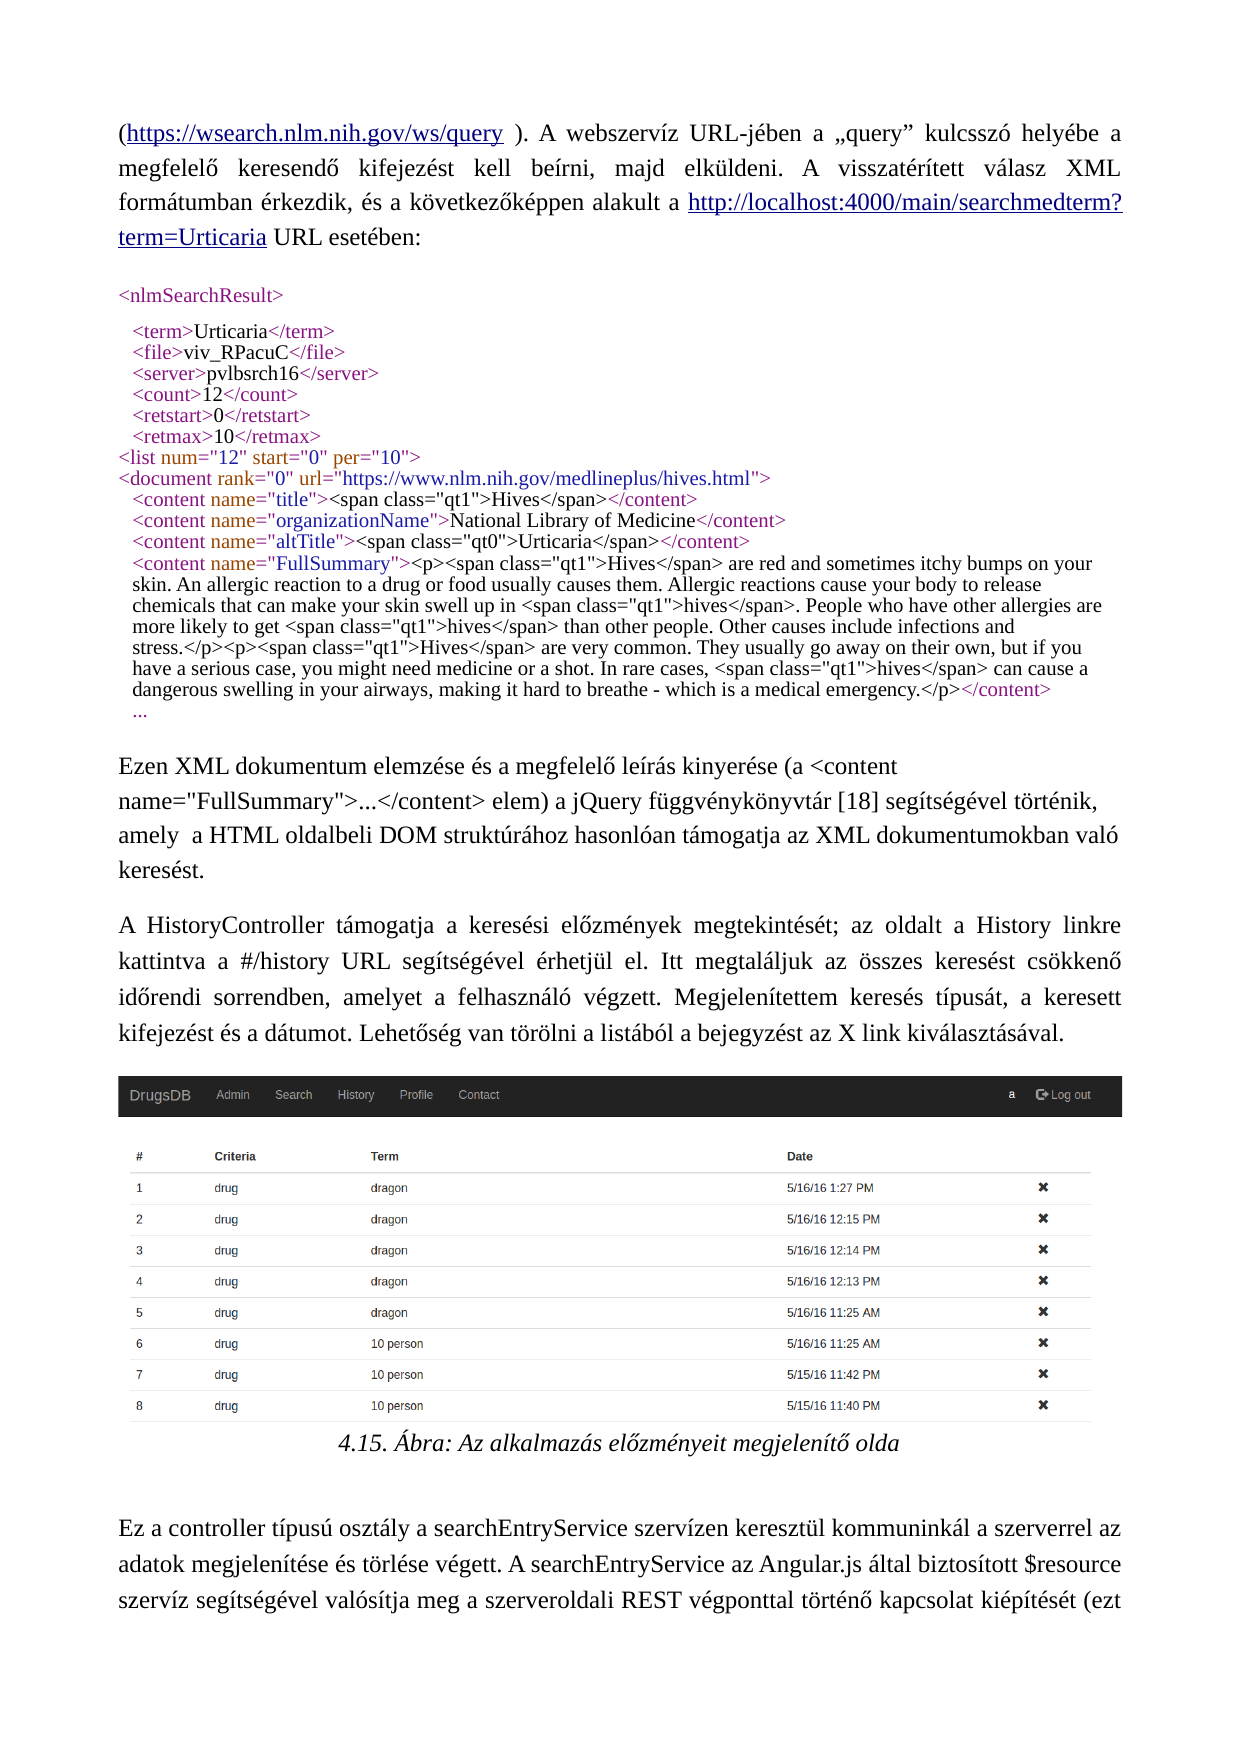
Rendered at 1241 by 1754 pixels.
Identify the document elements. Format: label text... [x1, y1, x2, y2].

text <content name="altTitle"><span class="qt0">Urticaria</span></content> [132, 532, 1122, 553]
text Ez a controller típusú osztály a searchEntryService szervízen keresztül kommuninkál a szerverrel az adatok megjelenítése és törlése végett. A searchEntryService az Angular.js által biztosított $resource szervíz segítségével valósítja meg a szerveroldali REST végponttal történő kapcsolat kiépítését (ezt [118, 1507, 1122, 1616]
text <content name="FullSummary"><p><span class="qt1">Hives</span> are red and sometimes itchy bumps on your skin. An allergic reaction to a drug or food usually causes them. Allergic reactions cause your body to release chemicals that can make your skin swell up in <span class="qt1">hives</span>. People who have other allergies are more likely to get <span class="qt1">hives</span> than other people. Other causes include infections and stress.</p><p><span class="qt1">Hives</span> are very common. They usually go away on their own, but if you have a serious case, you might need medicine or a shot. In rare cases, <span class="qt1">hives</span> can cause a dangerous swelling in your airways, making it hard to breathe - which is a medical emergency.</p></content> [132, 553, 1122, 700]
text A HistoryController támogatja a keresési előzmények megtekintését; az oldalt a History linkre kattintva a #/history URL segítségével érhetjül el. Itt megtaláljuk az összes keresést csökkenő időrendi sorrendben, amelyet a felhasználó végzett. Megjelenítettem keresés típusát, a keresett kifejezést és a dátumot. Lehetőség van törölni a listából a bejegyzést az X link kiválasztásával. [118, 904, 1122, 1048]
title Ezen XML dokumentum elemzése és a megfelelő leírás kinyerése (a <content name="FullSummary">...</content> elem) a jQuery függvénykönyvtár [18] segítségével történik, amely a HTML oldalbeli DOM struktúrához hasonlóan támogatja az XML dokumentumokban való keresést. [118, 751, 1122, 884]
list ... [132, 700, 1122, 721]
text <retmax>10</retmax> [132, 427, 1122, 448]
text 4.15. Ábra: Az alkalmazás előzményeit megjelenítő olda [118, 1428, 1122, 1456]
text <content name="title"><span class="qt1">Hives</span></content> [132, 490, 1122, 511]
text <content name="organizationName">National Library of Medicine</content> [132, 511, 1122, 532]
text <retstart>0</retstart> [132, 406, 1122, 427]
text <document rank="0" url="https://www.nlm.nih.gov/medlineplus/hives.html"> [118, 469, 1122, 490]
text <term>Urticaria</term> [132, 322, 1122, 343]
text <list num="12" start="0" per="10"> [118, 448, 1122, 469]
text <count>12</count> [132, 385, 1122, 406]
text <server>pvlbsrch16</server> [132, 364, 1122, 385]
title (https://wsearch.nlm.nih.gov/ws/query ). A webszervíz URL-jében a „query” kulcsszó helyébe a megfelelő keresendő kifejezést kell beírni, majd elküldeni. A visszatérített válasz XML formátumban érkezdik, és a következőképpen alakult a http://localhost:4000/main/searchmedterm?term=Urticaria URL esetében: [118, 118, 1122, 250]
picture [118, 1076, 1123, 1428]
text <nlmSearchResult> [118, 286, 1122, 307]
text <file>viv_RPacuC</file> [132, 343, 1122, 364]
